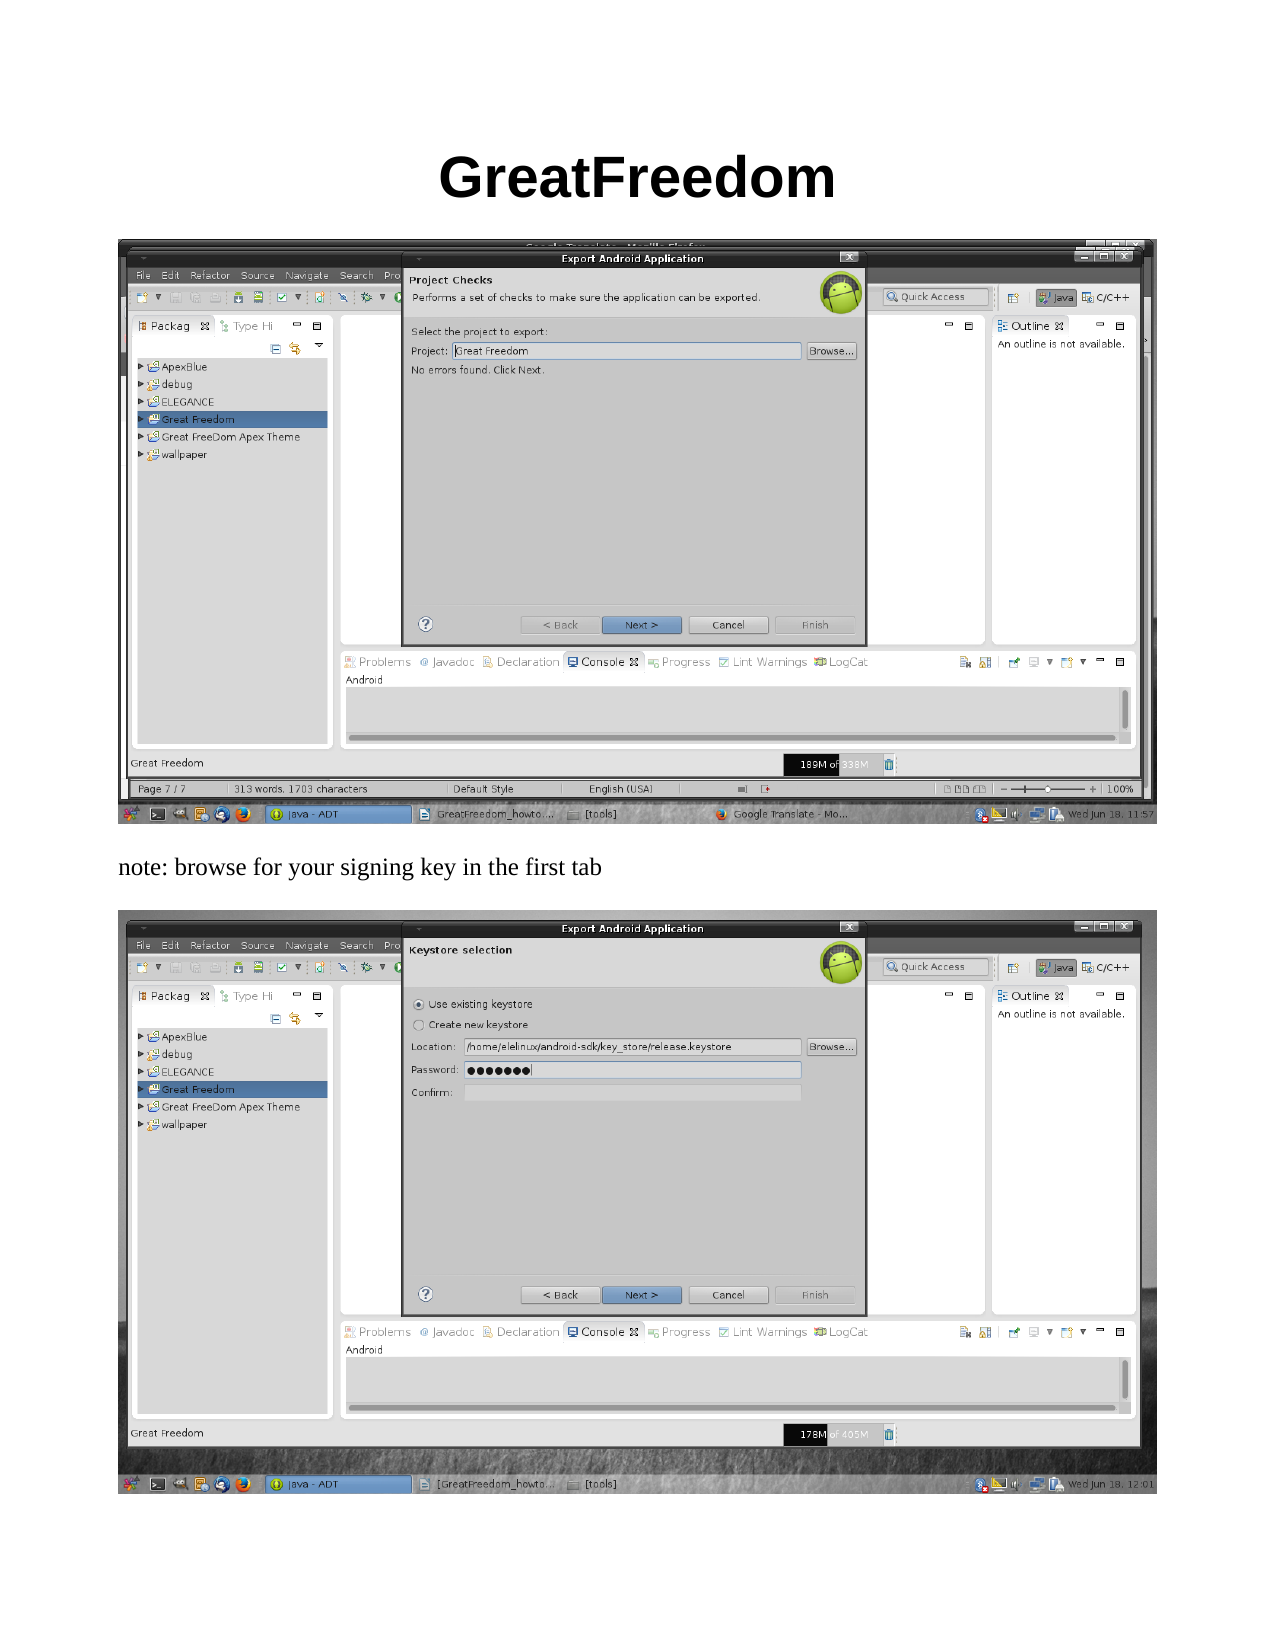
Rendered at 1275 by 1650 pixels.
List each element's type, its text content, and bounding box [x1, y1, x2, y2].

picture [118, 239, 1157, 824]
picture [118, 910, 1157, 1494]
text note: browse for your signing key in the first tab [118, 852, 1157, 881]
